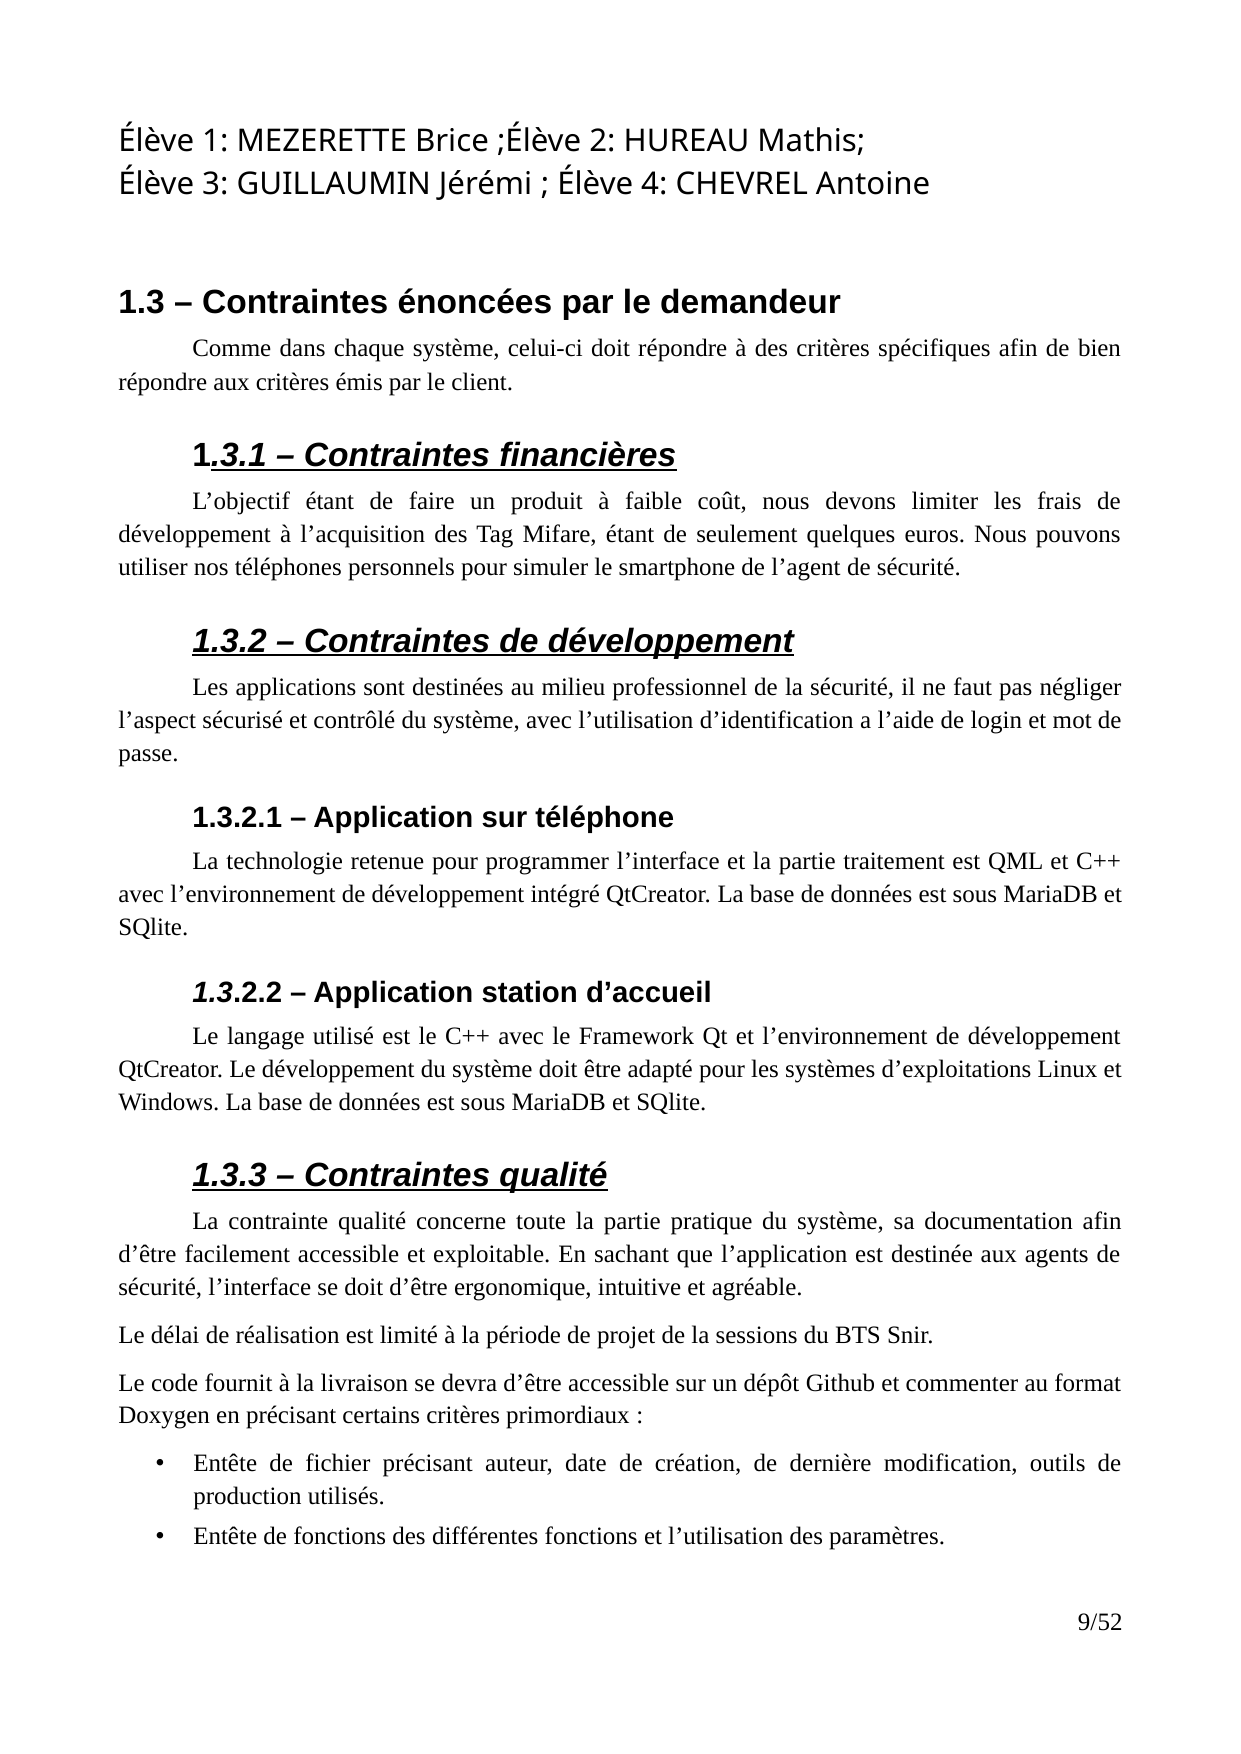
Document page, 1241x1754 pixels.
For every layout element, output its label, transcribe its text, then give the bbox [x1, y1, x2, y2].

text La contrainte qualité concerne toute la partie pratique du système, sa documentation afin d’être facilement accessible et exploitable. En sachant que l’application est destinée aux agents de sécurité, l’interface se doit d’être ergonomique, intuitive et agréable. [118, 1206, 1122, 1301]
subtitle 1.3.2 – Contraintes de développement [118, 621, 1122, 659]
subtitle 1.3.3 – Contraintes qualité [118, 1155, 1122, 1194]
list Entête de fonctions des différentes fonctions et l’utilisation des paramètres. [156, 1521, 1122, 1549]
subtitle 1.3.2.1 – Application sur téléphone [118, 800, 1122, 834]
text La technologie retenue pour programmer l’interface et la partie traitement est QML et C++ avec l’environnement de développement intégré QtCreator. La base de données est sous MariaDB et SQlite. [118, 846, 1122, 941]
text L’objectif étant de faire un produit à faible coût, nous devons limiter les frais de développement à l’acquisition des Tag Mifare, étant de seulement quelques euros. Nous pouvons utiliser nos téléphones personnels pour simuler le smartphone de l’agent de sécurité. [118, 486, 1122, 581]
text Le langage utilisé est le C++ avec le Framework Qt et l’environnement de développement QtCreator. Le développement du système doit être adapté pour les systèmes d’exploitations Linux et Windows. La base de données est sous MariaDB et SQlite. [118, 1021, 1122, 1116]
text Le délai de réalisation est limité à la période de projet de la sessions du BTS Snir. [118, 1320, 1122, 1349]
subtitle 1.3.1 – Contraintes financières [118, 435, 1122, 474]
text Les applications sont destinées au milieu professionnel de la sécurité, il ne faut pas négliger l’aspect sécurisé et contrôlé du système, avec l’utilisation d’identification a l’aide de login et mot de passe. [118, 672, 1122, 767]
text Le code fournit à la livraison se devra d’être accessible sur un dépôt Github et commenter au format Doxygen en précisant certains critères primordiaux : [118, 1368, 1122, 1429]
subtitle 1.3 – Contraintes énoncées par le demandeur [118, 282, 1122, 321]
text Comme dans chaque système, celui-ci doit répondre à des critères spécifiques afin de bien répondre aux critères émis par le client. [118, 333, 1122, 395]
list Entête de fichier précisant auteur, date de création, de dernière modification, outils de production utilisés. [156, 1448, 1122, 1510]
subtitle 1.3.2.2 – Application station d’accueil [118, 974, 1122, 1008]
